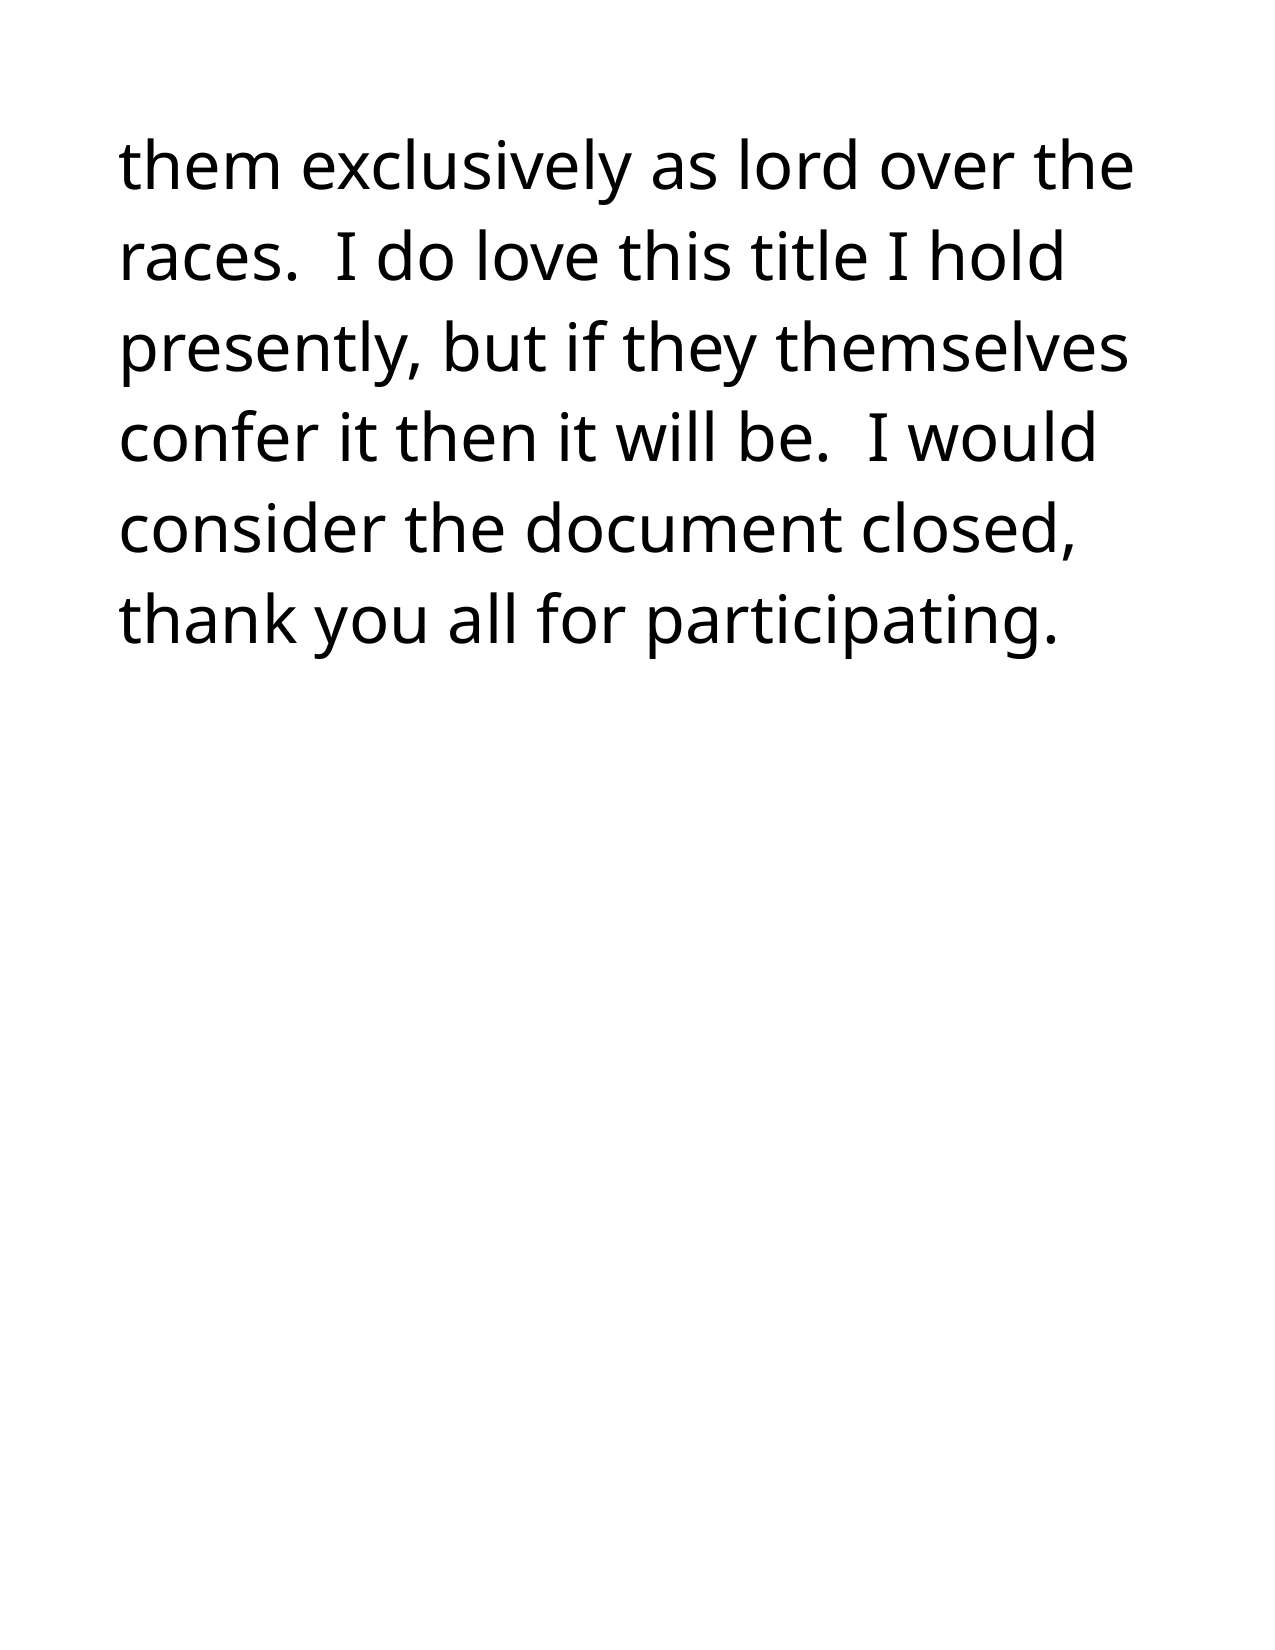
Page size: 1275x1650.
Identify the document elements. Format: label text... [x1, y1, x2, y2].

text them exclusively as lord over the races. I do love this title I hold presently, but if they themselves confer it then it will be. I would consider the document closed, thank you all for participating. [118, 118, 1157, 663]
